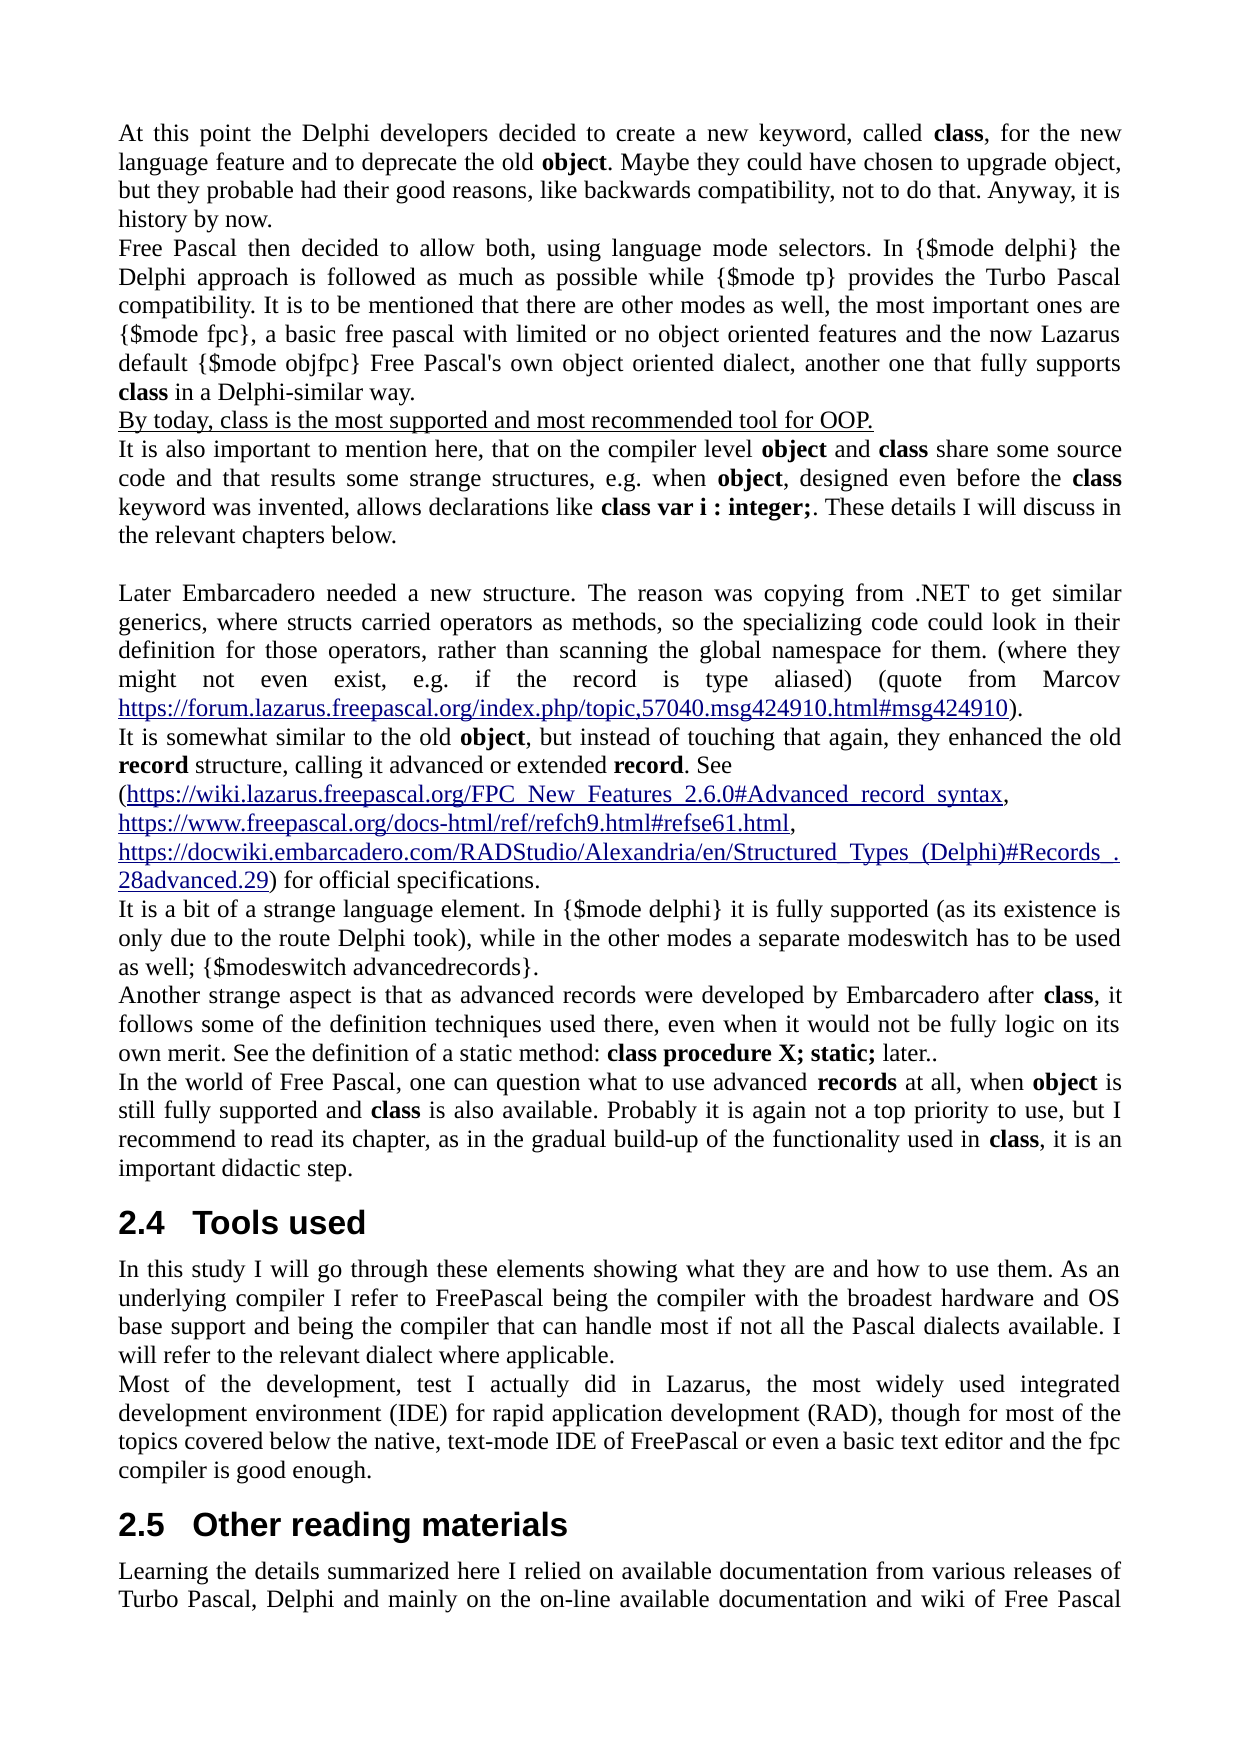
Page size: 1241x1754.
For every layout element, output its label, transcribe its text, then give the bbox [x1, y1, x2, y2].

subtitle Other reading materials [118, 1505, 1122, 1543]
text Free Pascal then decided to allow both, using language mode selectors. In {$mode delphi} the Delphi approach is followed as much as possible while {$mode tp} provides the Turbo Pascal compatibility. It is to be mentioned that there are other modes as well, the most important ones are {$mode fpc}, a basic free pascal with limited or no object oriented features and the now Lazarus default {$mode objfpc} Free Pascal's own object oriented dialect, another one that fully supports class in a Delphi-similar way. [118, 233, 1122, 406]
text In the world of Free Pascal, one can question what to use advanced records at all, when object is still fully supported and class is also available. Probably it is again not a top priority to use, but I recommend to read its chapter, as in the gradual build-up of the functionality used in class, it is an important didactic step. [118, 1067, 1122, 1182]
text By today, class is the most supported and most recommended tool for OOP. [118, 406, 1122, 434]
text It is a bit of a strange language element. In {$mode delphi} it is fully supported (as its existence is only due to the route Delphi took), while in the other modes a separate modeswitch has to be used as well; {$modeswitch advancedrecords}. [118, 894, 1122, 981]
text Later Embarcadero needed a new structure. The reason was copying from .NET to get similar generics, where structs carried operators as methods, so the specializing code could look in their definition for those operators, rather than scanning the global namespace for them. (where they might not even exist, e.g. if the record is type aliased) (quote from Marcov https://forum.lazarus.freepascal.org/index.php/topic,57040.msg424910.html#msg424910). [118, 578, 1122, 722]
text In this study I will go through these elements showing what they are and how to use them. As an underlying compiler I refer to FreePascal being the compiler with the broadest hardware and OS base support and being the compiler that can handle most if not all the Pascal dialects available. I will refer to the relevant dialect where applicable. [118, 1254, 1122, 1369]
text Learning the details summarized here I relied on available documentation from various releases of Turbo Pascal, Delphi and mainly on the on-line available documentation and wiki of Free Pascal [118, 1556, 1122, 1613]
text Most of the development, test I actually did in Lazarus, the most widely used integrated development environment (IDE) for rapid application development (RAD), though for most of the topics covered below the native, text-mode IDE of FreePascal or even a basic text editor and the fpc compiler is good enough. [118, 1369, 1122, 1484]
text It is somewhat similar to the old object, but instead of touching that again, they enhanced the old record structure, calling it advanced or extended record. See [118, 722, 1122, 779]
text Another strange aspect is that as advanced records were developed by Embarcadero after class, it follows some of the definition techniques used there, even when it would not be fully logic on its own merit. See the definition of a static method: class procedure X; static; later.. [118, 981, 1122, 1067]
text (https://wiki.lazarus.freepascal.org/FPC_New_Features_2.6.0#Advanced_record_syntax, https://www.freepascal.org/docs-html/ref/refch9.html#refse61.html, https://docwiki.embarcadero.com/RADStudio/Alexandria/en/Structured_Types_(Delphi)#Records_.28advanced.29) for official specifications. [118, 779, 1122, 894]
text It is also important to mention here, that on the compiler level object and class share some source code and that results some strange structures, e.g. when object, designed even before the class keyword was invented, allows declarations like class var i : integer;. These details I will discuss in the relevant chapters below. [118, 434, 1122, 549]
text At this point the Delphi developers decided to create a new keyword, called class, for the new language feature and to deprecate the old object. Maybe they could have chosen to upgrade object, but they probable had their good reasons, like backwards compatibility, not to do that. Anyway, it is history by now. [118, 118, 1122, 233]
subtitle Tools used [118, 1203, 1122, 1241]
